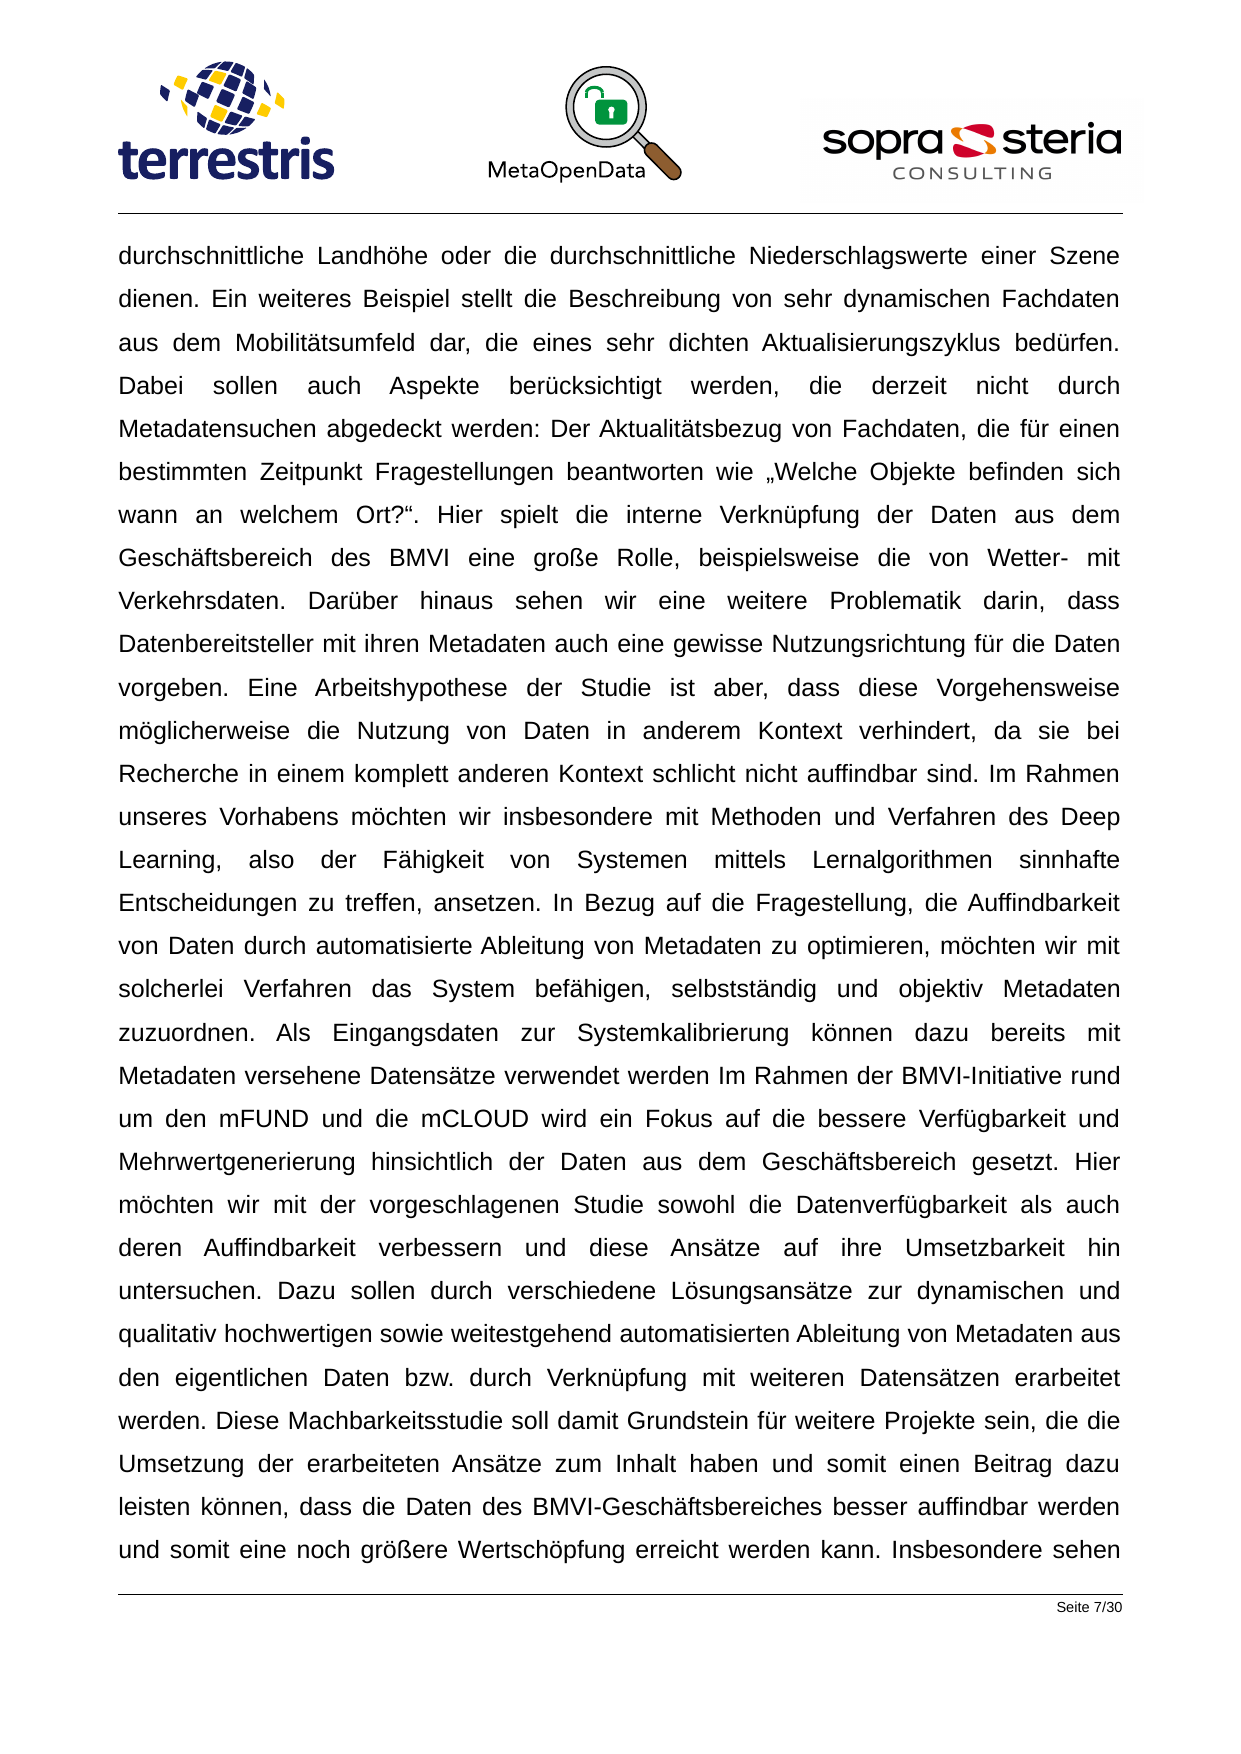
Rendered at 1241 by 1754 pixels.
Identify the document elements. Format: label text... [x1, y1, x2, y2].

picture [800, 98, 1144, 203]
text durchschnittliche Landhöhe oder die durchschnittliche Niederschlagswerte einer Szene dienen. Ein weiteres Beispiel stellt die Beschreibung von sehr dynamischen Fachdaten aus dem Mobilitätsumfeld dar, die eines sehr dichten Aktualisierungszyklus bedürfen. Dabei sollen auch Aspekte berücksichtigt werden, die derzeit nicht durch Metadatensuchen abgedeckt werden: Der Aktualitätsbezug von Fachdaten, die für einen bestimmten Zeitpunkt Fragestellungen beantworten wie „Welche Objekte befinden sich wann an welchem Ort?“. Hier spielt die interne Verknüpfung der Daten aus dem Geschäftsbereich des BMVI eine große Rolle, beispielsweise die von Wetter- mit Verkehrsdaten. Darüber hinaus sehen wir eine weitere Problematik darin, dass Datenbereitsteller mit ihren Metadaten auch eine gewisse Nutzungsrichtung für die Daten vorgeben. Eine Arbeitshypothese der Studie ist aber, dass diese Vorgehensweise möglicherweise die Nutzung von Daten in anderem Kontext verhindert, da sie bei Recherche in einem komplett anderen Kontext schlicht nicht auffindbar sind. Im Rahmen unseres Vorhabens möchten wir insbesondere mit Methoden und Verfahren des Deep Learning, also der Fähigkeit von Systemen mittels Lernalgorithmen sinnhafte Entscheidungen zu treffen, ansetzen. In Bezug auf die Fragestellung, die Auffindbarkeit von Daten durch automatisierte Ableitung von Metadaten zu optimieren, möchten wir mit solcherlei Verfahren das System befähigen, selbstständig und objektiv Metadaten zuzuordnen. Als Eingangsdaten zur Systemkalibrierung können dazu bereits mit Metadaten versehene Datensätze verwendet werden Im Rahmen der BMVI-Initiative rund um den mFUND und die mCLOUD wird ein Fokus auf die bessere Verfügbarkeit und Mehrwertgenerierung hinsichtlich der Daten aus dem Geschäftsbereich gesetzt. Hier möchten wir mit der vorgeschlagenen Studie sowohl die Datenverfügbarkeit als auch deren Auffindbarkeit verbessern und diese Ansätze auf ihre Umsetzbarkeit hin untersuchen. Dazu sollen durch verschiedene Lösungsansätze zur dynamischen und qualitativ hochwertigen sowie weitestgehend automatisierten Ableitung von Metadaten aus den eigentlichen Daten bzw. durch Verknüpfung mit weiteren Datensätzen erarbeitet werden. Diese Machbarkeitsstudie soll damit Grundstein für weitere Projekte sein, die die Umsetzung der erarbeiteten Ansätze zum Inhalt haben und somit einen Beitrag dazu leisten können, dass die Daten des BMVI-Geschäftsbereiches besser auffindbar werden und somit eine noch größere Wertschöpfung erreicht werden kann. Insbesondere sehen [118, 241, 1122, 1564]
